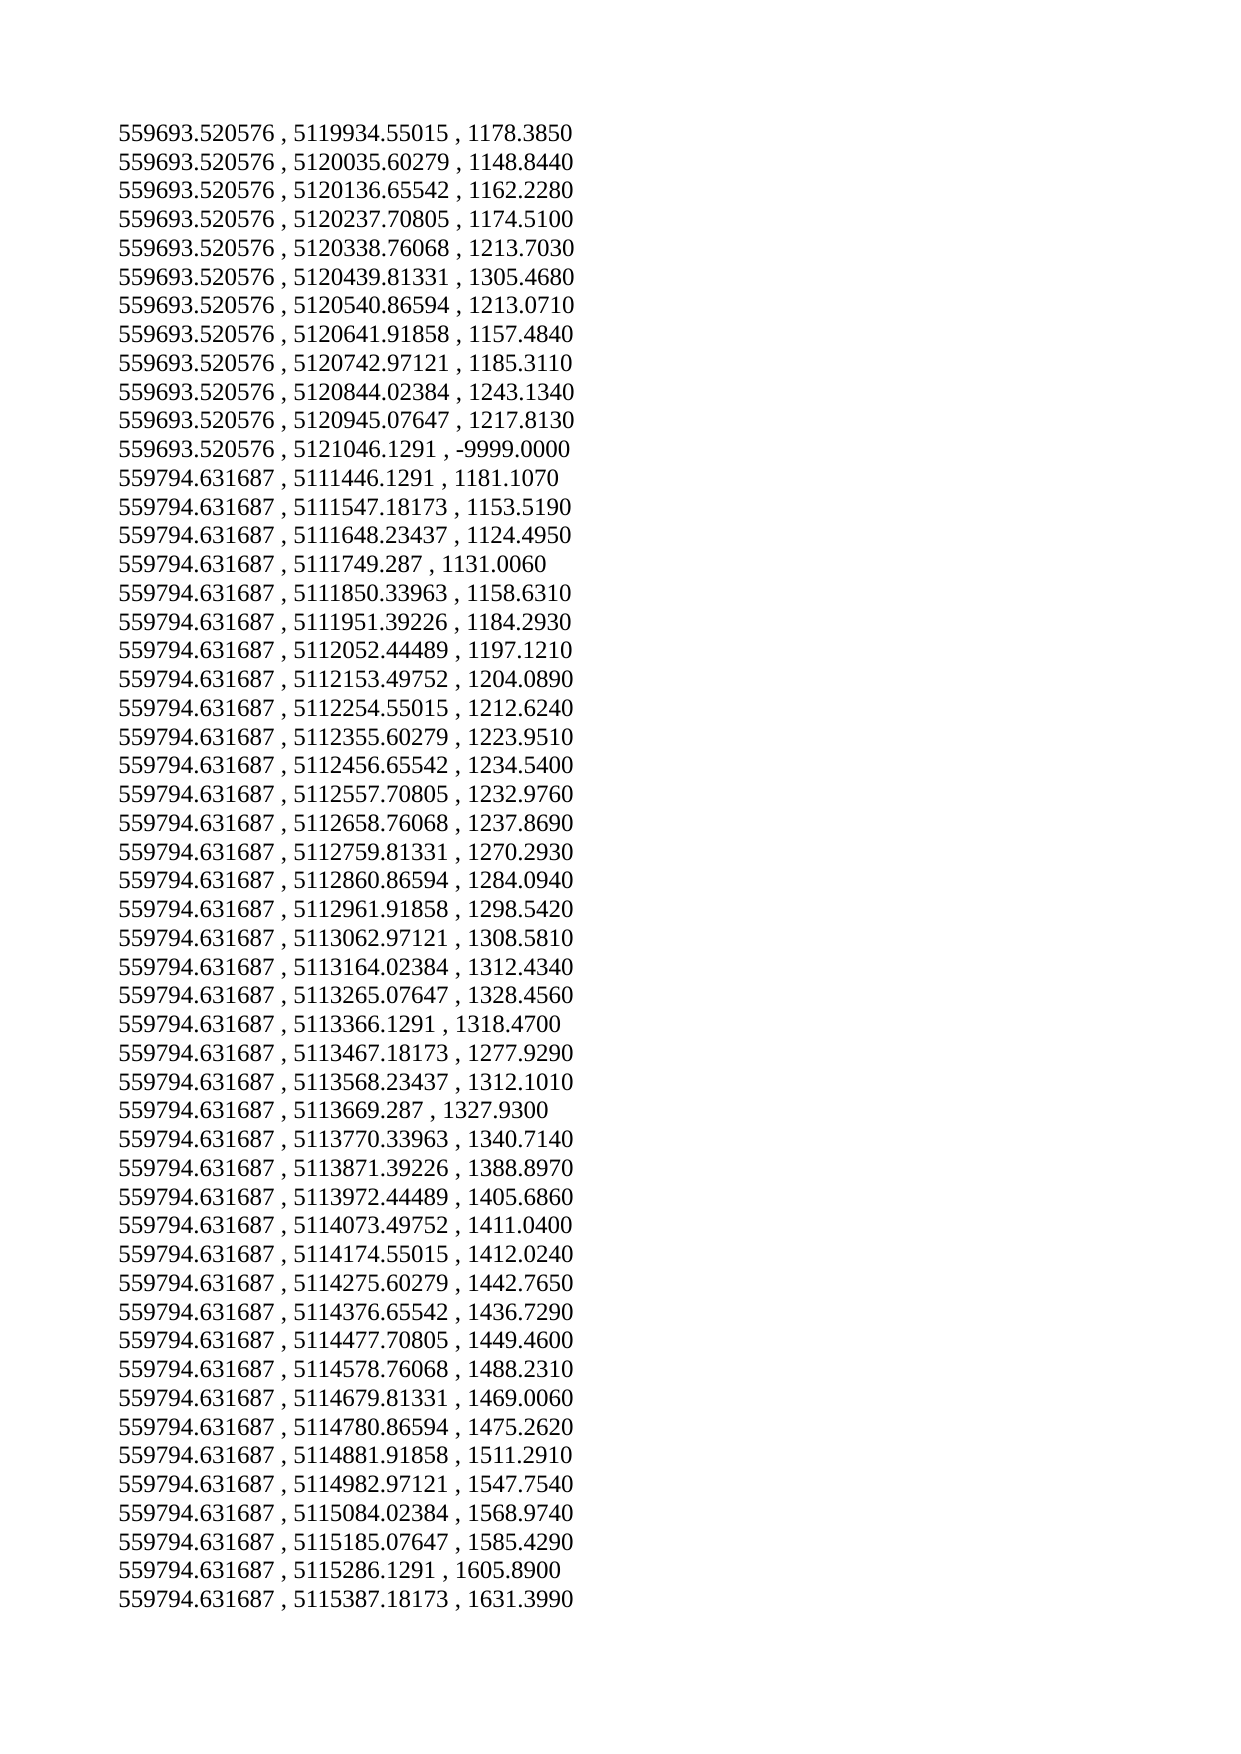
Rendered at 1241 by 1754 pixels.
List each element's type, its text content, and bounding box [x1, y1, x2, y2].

text 559794.631687 , 5112456.65542 , 1234.5400 [118, 751, 1122, 779]
text 559794.631687 , 5112153.49752 , 1204.0890 [118, 664, 1122, 693]
text 559794.631687 , 5114578.76068 , 1488.2310 [118, 1354, 1122, 1383]
text 559794.631687 , 5113568.23437 , 1312.1010 [118, 1067, 1122, 1096]
text 559794.631687 , 5112557.70805 , 1232.9760 [118, 779, 1122, 808]
text 559794.631687 , 5111547.18173 , 1153.5190 [118, 492, 1122, 521]
text 559794.631687 , 5113062.97121 , 1308.5810 [118, 923, 1122, 952]
text 559794.631687 , 5115387.18173 , 1631.3990 [118, 1584, 1122, 1613]
text 559794.631687 , 5113669.287 , 1327.9300 [118, 1096, 1122, 1124]
text 559693.520576 , 5120945.07647 , 1217.8130 [118, 406, 1122, 434]
text 559794.631687 , 5114073.49752 , 1411.0400 [118, 1211, 1122, 1239]
text 559794.631687 , 5114780.86594 , 1475.2620 [118, 1412, 1122, 1441]
text 559794.631687 , 5114679.81331 , 1469.0060 [118, 1383, 1122, 1412]
text 559693.520576 , 5120338.76068 , 1213.7030 [118, 233, 1122, 262]
text 559794.631687 , 5113770.33963 , 1340.7140 [118, 1124, 1122, 1153]
text 559693.520576 , 5120237.70805 , 1174.5100 [118, 204, 1122, 233]
text 559794.631687 , 5112355.60279 , 1223.9510 [118, 722, 1122, 751]
text 559794.631687 , 5111648.23437 , 1124.4950 [118, 521, 1122, 549]
text 559693.520576 , 5120439.81331 , 1305.4680 [118, 262, 1122, 291]
text 559794.631687 , 5112052.44489 , 1197.1210 [118, 636, 1122, 664]
text 559794.631687 , 5111951.39226 , 1184.2930 [118, 607, 1122, 636]
text 559794.631687 , 5113164.02384 , 1312.4340 [118, 952, 1122, 981]
text 559693.520576 , 5120742.97121 , 1185.3110 [118, 348, 1122, 377]
text 559794.631687 , 5113366.1291 , 1318.4700 [118, 1009, 1122, 1038]
text 559794.631687 , 5111850.33963 , 1158.6310 [118, 578, 1122, 607]
text 559794.631687 , 5113871.39226 , 1388.8970 [118, 1153, 1122, 1182]
text 559693.520576 , 5119934.55015 , 1178.3850 [118, 118, 1122, 147]
text 559794.631687 , 5112658.76068 , 1237.8690 [118, 808, 1122, 837]
text 559693.520576 , 5120035.60279 , 1148.8440 [118, 147, 1122, 176]
text 559693.520576 , 5120641.91858 , 1157.4840 [118, 319, 1122, 348]
text 559794.631687 , 5114881.91858 , 1511.2910 [118, 1441, 1122, 1469]
text 559794.631687 , 5113972.44489 , 1405.6860 [118, 1182, 1122, 1211]
text 559794.631687 , 5112961.91858 , 1298.5420 [118, 894, 1122, 923]
text 559794.631687 , 5114275.60279 , 1442.7650 [118, 1268, 1122, 1297]
text 559794.631687 , 5113467.18173 , 1277.9290 [118, 1038, 1122, 1067]
text 559794.631687 , 5112254.55015 , 1212.6240 [118, 693, 1122, 722]
text 559693.520576 , 5120136.65542 , 1162.2280 [118, 176, 1122, 204]
text 559794.631687 , 5115286.1291 , 1605.8900 [118, 1556, 1122, 1584]
text 559693.520576 , 5120540.86594 , 1213.0710 [118, 291, 1122, 319]
text 559794.631687 , 5114376.65542 , 1436.7290 [118, 1297, 1122, 1326]
text 559794.631687 , 5113265.07647 , 1328.4560 [118, 981, 1122, 1009]
text 559794.631687 , 5115084.02384 , 1568.9740 [118, 1498, 1122, 1527]
text 559794.631687 , 5111749.287 , 1131.0060 [118, 549, 1122, 578]
text 559794.631687 , 5115185.07647 , 1585.4290 [118, 1527, 1122, 1556]
text 559794.631687 , 5111446.1291 , 1181.1070 [118, 463, 1122, 492]
text 559693.520576 , 5120844.02384 , 1243.1340 [118, 377, 1122, 406]
text 559794.631687 , 5112759.81331 , 1270.2930 [118, 837, 1122, 866]
text 559794.631687 , 5114982.97121 , 1547.7540 [118, 1469, 1122, 1498]
text 559794.631687 , 5114174.55015 , 1412.0240 [118, 1239, 1122, 1268]
text 559794.631687 , 5114477.70805 , 1449.4600 [118, 1326, 1122, 1354]
text 559794.631687 , 5112860.86594 , 1284.0940 [118, 866, 1122, 894]
text 559693.520576 , 5121046.1291 , -9999.0000 [118, 434, 1122, 463]
